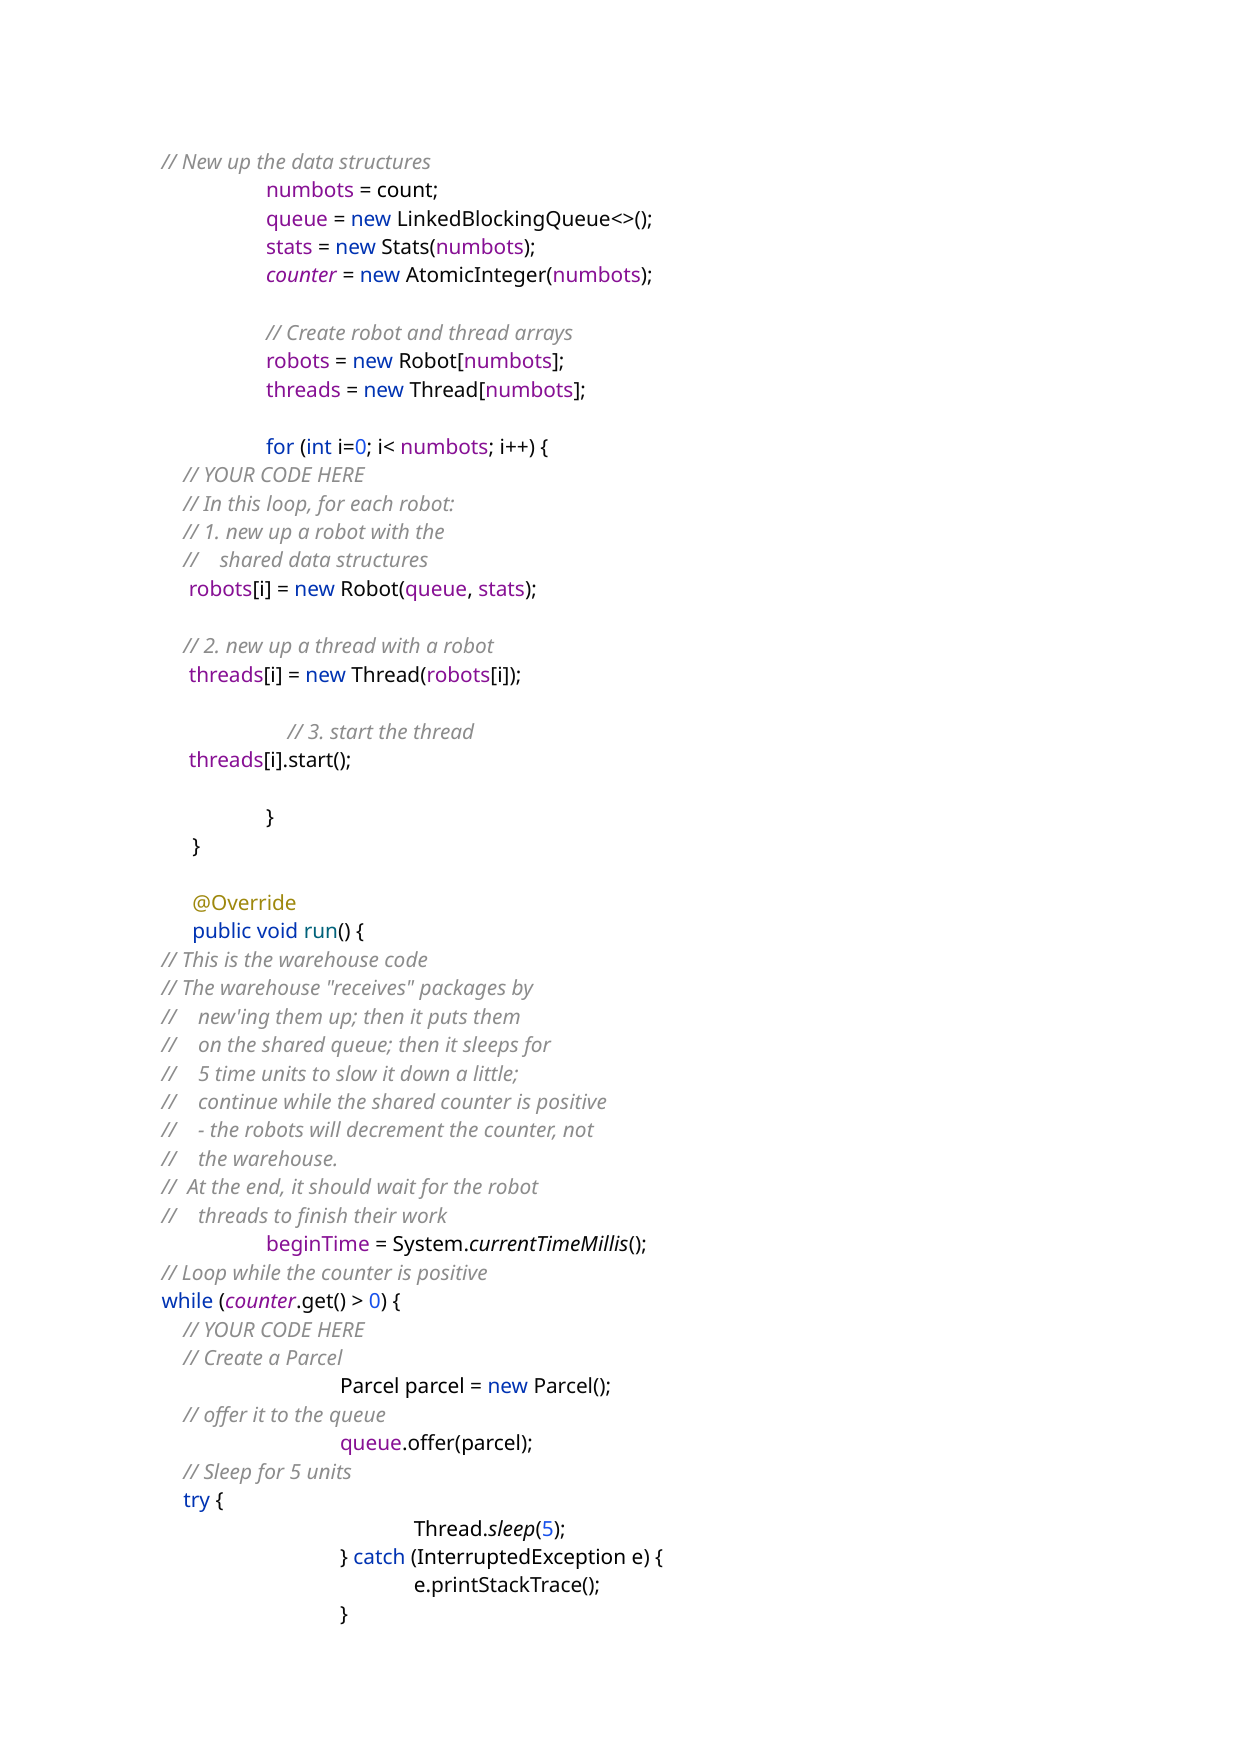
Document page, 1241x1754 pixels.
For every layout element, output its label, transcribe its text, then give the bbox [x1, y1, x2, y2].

text // New up the data structures numbots = count; queue = new LinkedBlockingQueue<>(); stats = new Stats(numbots); counter = new AtomicInteger(numbots); // Create robot and thread arrays robots = new Robot[numbots]; threads = new Thread[numbots]; for (int i=0; i< numbots; i++) { // YOUR CODE HERE // In this loop, for each robot: // 1. new up a robot with the // shared data structures robots[i] = new Robot(queue, stats); // 2. new up a thread with a robot threads[i] = new Thread(robots[i]); // 3. start the thread threads[i].start(); } } @Override public void run() { // This is the warehouse code // The warehouse "receives" packages by // new'ing them up; then it puts them // on the shared queue; then it sleeps for // 5 time units to slow it down a little; // continue while the shared counter is positive // - the robots will decrement the counter, not // the warehouse. // At the end, it should wait for the robot // threads to finish their work beginTime = System.currentTimeMillis(); // Loop while the counter is positive while (counter.get() > 0) { // YOUR CODE HERE // Create a Parcel Parcel parcel = new Parcel(); // offer it to the queue queue.offer(parcel); // Sleep for 5 units try { Thread.sleep(5); } catch (InterruptedException e) { e.printStackTrace(); } [118, 118, 1122, 1627]
